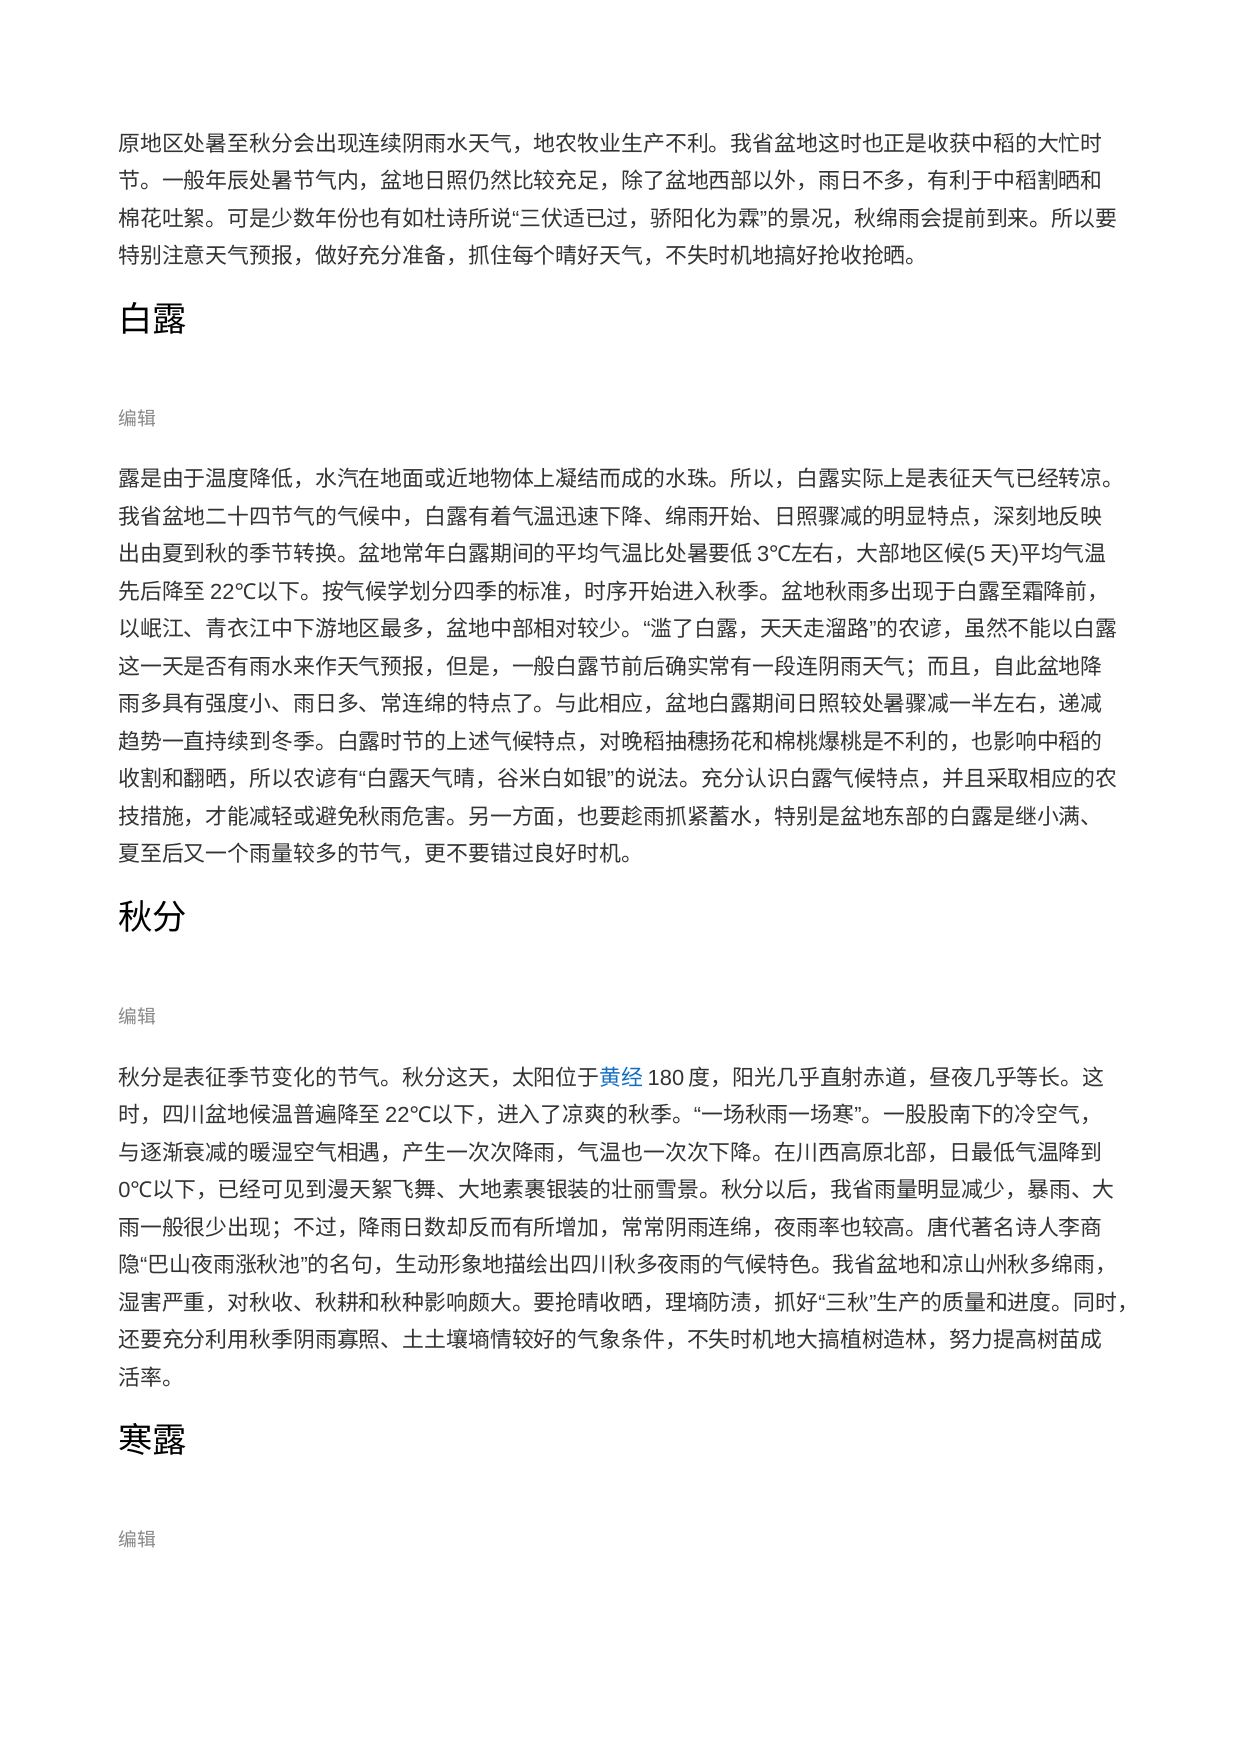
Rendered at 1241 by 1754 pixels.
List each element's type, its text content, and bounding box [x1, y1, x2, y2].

text 秋分是表征季节变化的节气。秋分这天，太阳位于黄经180度，阳光几乎直射赤道，昼夜几乎等长。这时，四川盆地候温普遍降至22℃以下，进入了凉爽的秋季。“一场秋雨一场寒”。一股股南下的冷空气，与逐渐衰减的暖湿空气相遇，产生一次次降雨，气温也一次次下降。在川西高原北部，日最低气温降到0℃以下，已经可见到漫天絮飞舞、大地素裹银装的壮丽雪景。秋分以后，我省雨量明显减少，暴雨、大雨一般很少出现；不过，降雨日数却反而有所增加，常常阴雨连绵，夜雨率也较高。唐代著名诗人李商隐“巴山夜雨涨秋池”的名句，生动形象地描绘出四川秋多夜雨的气候特色。我省盆地和凉山州秋多绵雨，湿害严重，对秋收、秋耕和秋种影响颇大。要抢晴收晒，理墒防渍，抓好“三秋”生产的质量和进度。同时，还要充分利用秋季阴雨寡照、土土壤墒情较好的气象条件，不失时机地大搞植树造林，努力提高树苗成活率。 [118, 1052, 1122, 1389]
text 编辑 [118, 994, 1122, 1029]
subtitle 白露 [118, 292, 1122, 341]
text 编辑 [118, 396, 1122, 430]
subtitle 秋分 [118, 890, 1122, 939]
text 编辑 [118, 1517, 1122, 1552]
subtitle 寒露 [118, 1413, 1122, 1463]
text 处暑是反映气温变化的一个节气。“处”含有躲藏、终止意思，“处暑”表示炎热暑天结束了。我省盆地处平均气温一般较立秋降低1.5℃左右，个别年份8月下旬盆地西部可能出现连续3天以上日平均气温在23℃以下的低温，影响杂交水稻开花。但是，由于盆地处暑时仍基本上受夏季风控制，所以还常有盆地西部最高气温高于30℃、盆地东部高于35℃的天气出现。特别是长江沿岸低海拔地区，在伏旱延续的年份里，更感到“秋老虎”的余威。川西高原进入处暑秋意正浓，海拔3500米以上已呈初冬景象，牧草渐萎，霜雪日增。处暑是我省盆地雨量分布由西多东少向东多西少转换的前期。这时盆地中部的雨量常是一年里的次高点，比大暑或白露时为多。因此，为了保证冬春农田用水，必须认真抓好这段时间的蓄水工作。高原地区处暑至秋分会出现连续阴雨水天气，地农牧业生产不利。我省盆地这时也正是收获中稻的大忙时节。一般年辰处暑节气内，盆地日照仍然比较充足，除了盆地西部以外，雨日不多，有利于中稻割晒和棉花吐絮。可是少数年份也有如杜诗所说“三伏适已过，骄阳化为霖”的景况，秋绵雨会提前到来。所以要特别注意天气预报，做好充分准备，抓住每个晴好天气，不失时机地搞好抢收抢晒。 [118, 118, 1122, 268]
text 露是由于温度降低，水汽在地面或近地物体上凝结而成的水珠。所以，白露实际上是表征天气已经转凉。我省盆地二十四节气的气候中，白露有着气温迅速下降、绵雨开始、日照骤减的明显特点，深刻地反映出由夏到秋的季节转换。盆地常年白露期间的平均气温比处暑要低3℃左右，大部地区候(5天)平均气温先后降至22℃以下。按气候学划分四季的标准，时序开始进入秋季。盆地秋雨多出现于白露至霜降前，以岷江、青衣江中下游地区最多，盆地中部相对较少。“滥了白露，天天走溜路”的农谚，虽然不能以白露这一天是否有雨水来作天气预报，但是，一般白露节前后确实常有一段连阴雨天气；而且，自此盆地降雨多具有强度小、雨日多、常连绵的特点了。与此相应，盆地白露期间日照较处暑骤减一半左右，递减趋势一直持续到冬季。白露时节的上述气候特点，对晚稻抽穗扬花和棉桃爆桃是不利的，也影响中稻的收割和翻晒，所以农谚有“白露天气晴，谷米白如银”的说法。充分认识白露气候特点，并且采取相应的农技措施，才能减轻或避免秋雨危害。另一方面，也要趁雨抓紧蓄水，特别是盆地东部的白露是继小满、夏至后又一个雨量较多的节气，更不要错过良好时机。 [118, 454, 1122, 866]
